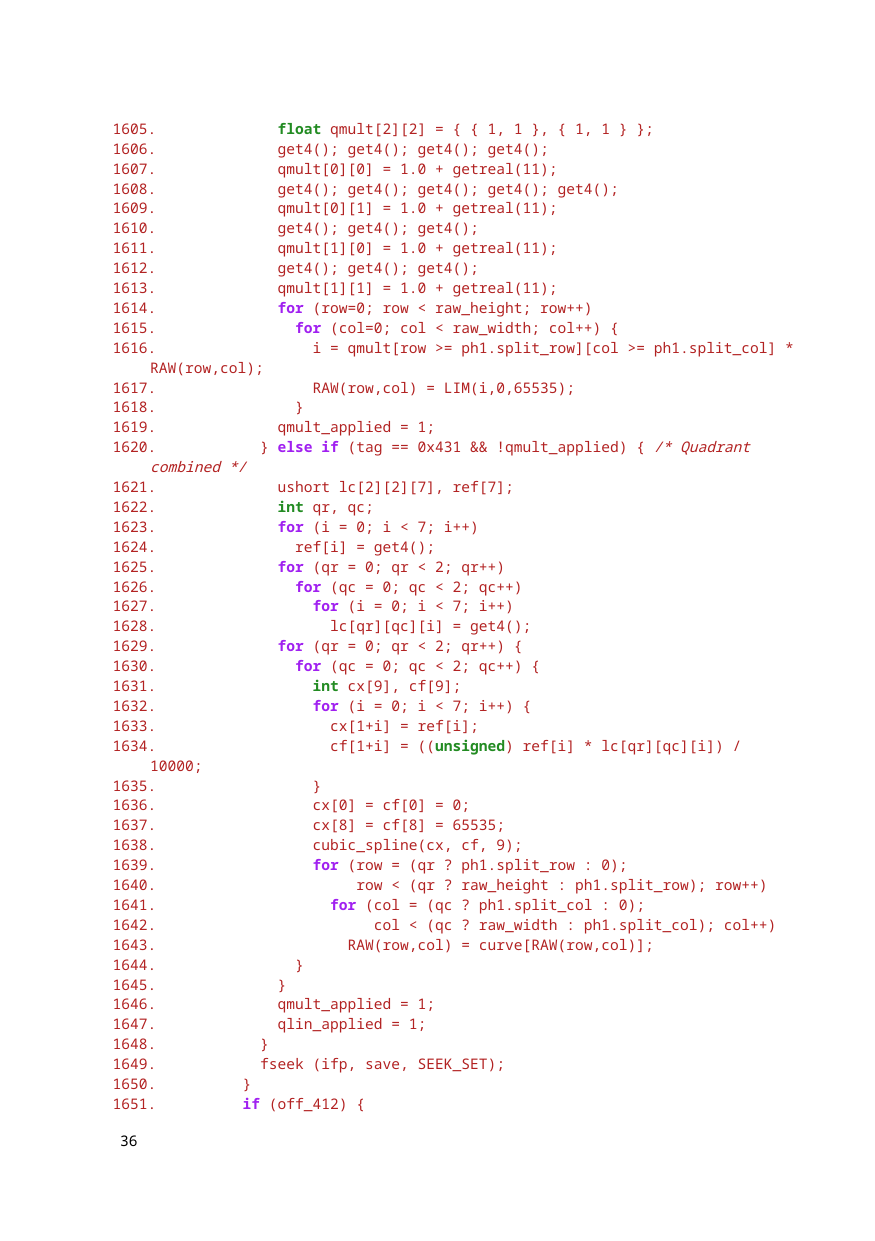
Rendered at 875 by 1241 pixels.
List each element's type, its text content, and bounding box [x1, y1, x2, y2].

list qmult[1][0] = 1.0 + getreal(11); [112, 238, 799, 258]
list } else if (tag == 0x431 && !qmult_applied) { /* Quadrant combined */ [112, 437, 799, 477]
list RAW(row,col) = curve[RAW(row,col)]; [112, 934, 799, 954]
list get4(); get4(); get4(); [112, 218, 799, 238]
list qmult[0][1] = 1.0 + getreal(11); [112, 198, 799, 218]
list qmult[1][1] = 1.0 + getreal(11); [112, 278, 799, 298]
list get4(); get4(); get4(); get4(); [112, 139, 799, 158]
list cubic_spline(cx, cf, 9); [112, 835, 799, 855]
list } [112, 775, 799, 795]
list row < (qr ? raw_height : ph1.split_row); row++) [112, 875, 799, 895]
list for (qr = 0; qr < 2; qr++) [112, 556, 799, 576]
list fseek (ifp, save, SEEK_SET); [112, 1054, 799, 1074]
list for (i = 0; i < 7; i++) { [112, 696, 799, 716]
list qlin_applied = 1; [112, 1014, 799, 1034]
list qmult[0][0] = 1.0 + getreal(11); [112, 158, 799, 178]
list } [112, 954, 799, 974]
list for (qc = 0; qc < 2; qc++) [112, 576, 799, 596]
list ref[i] = get4(); [112, 537, 799, 556]
list qmult_applied = 1; [112, 417, 799, 437]
list cx[0] = cf[0] = 0; [112, 795, 799, 815]
list for (row = (qr ? ph1.split_row : 0); [112, 855, 799, 875]
list for (i = 0; i < 7; i++) [112, 596, 799, 616]
list lc[qr][qc][i] = get4(); [112, 616, 799, 636]
list qmult_applied = 1; [112, 994, 799, 1014]
list RAW(row,col) = LIM(i,0,65535); [112, 377, 799, 397]
list for (qc = 0; qc < 2; qc++) { [112, 656, 799, 676]
list int cx[9], cf[9]; [112, 676, 799, 696]
list } [112, 974, 799, 994]
list for (i = 0; i < 7; i++) [112, 517, 799, 537]
list for (col=0; col < raw_width; col++) { [112, 318, 799, 338]
list cf[1+i] = ((unsigned) ref[i] * lc[qr][qc][i]) / 10000; [112, 736, 799, 775]
list } [112, 1034, 799, 1054]
list for (qr = 0; qr < 2; qr++) { [112, 636, 799, 656]
list if (off_412) { [112, 1094, 799, 1113]
list for (col = (qc ? ph1.split_col : 0); [112, 895, 799, 914]
list i = qmult[row >= ph1.split_row][col >= ph1.split_col] * RAW(row,col); [112, 338, 799, 377]
list ushort lc[2][2][7], ref[7]; [112, 477, 799, 497]
list get4(); get4(); get4(); get4(); get4(); [112, 178, 799, 198]
list float qmult[2][2] = { { 1, 1 }, { 1, 1 } }; [112, 119, 799, 139]
list for (row=0; row < raw_height; row++) [112, 298, 799, 318]
list } [112, 397, 799, 417]
list cx[8] = cf[8] = 65535; [112, 815, 799, 835]
list cx[1+i] = ref[i]; [112, 716, 799, 736]
list int qr, qc; [112, 497, 799, 517]
list } [112, 1074, 799, 1094]
list get4(); get4(); get4(); [112, 258, 799, 278]
list col < (qc ? raw_width : ph1.split_col); col++) [112, 914, 799, 934]
